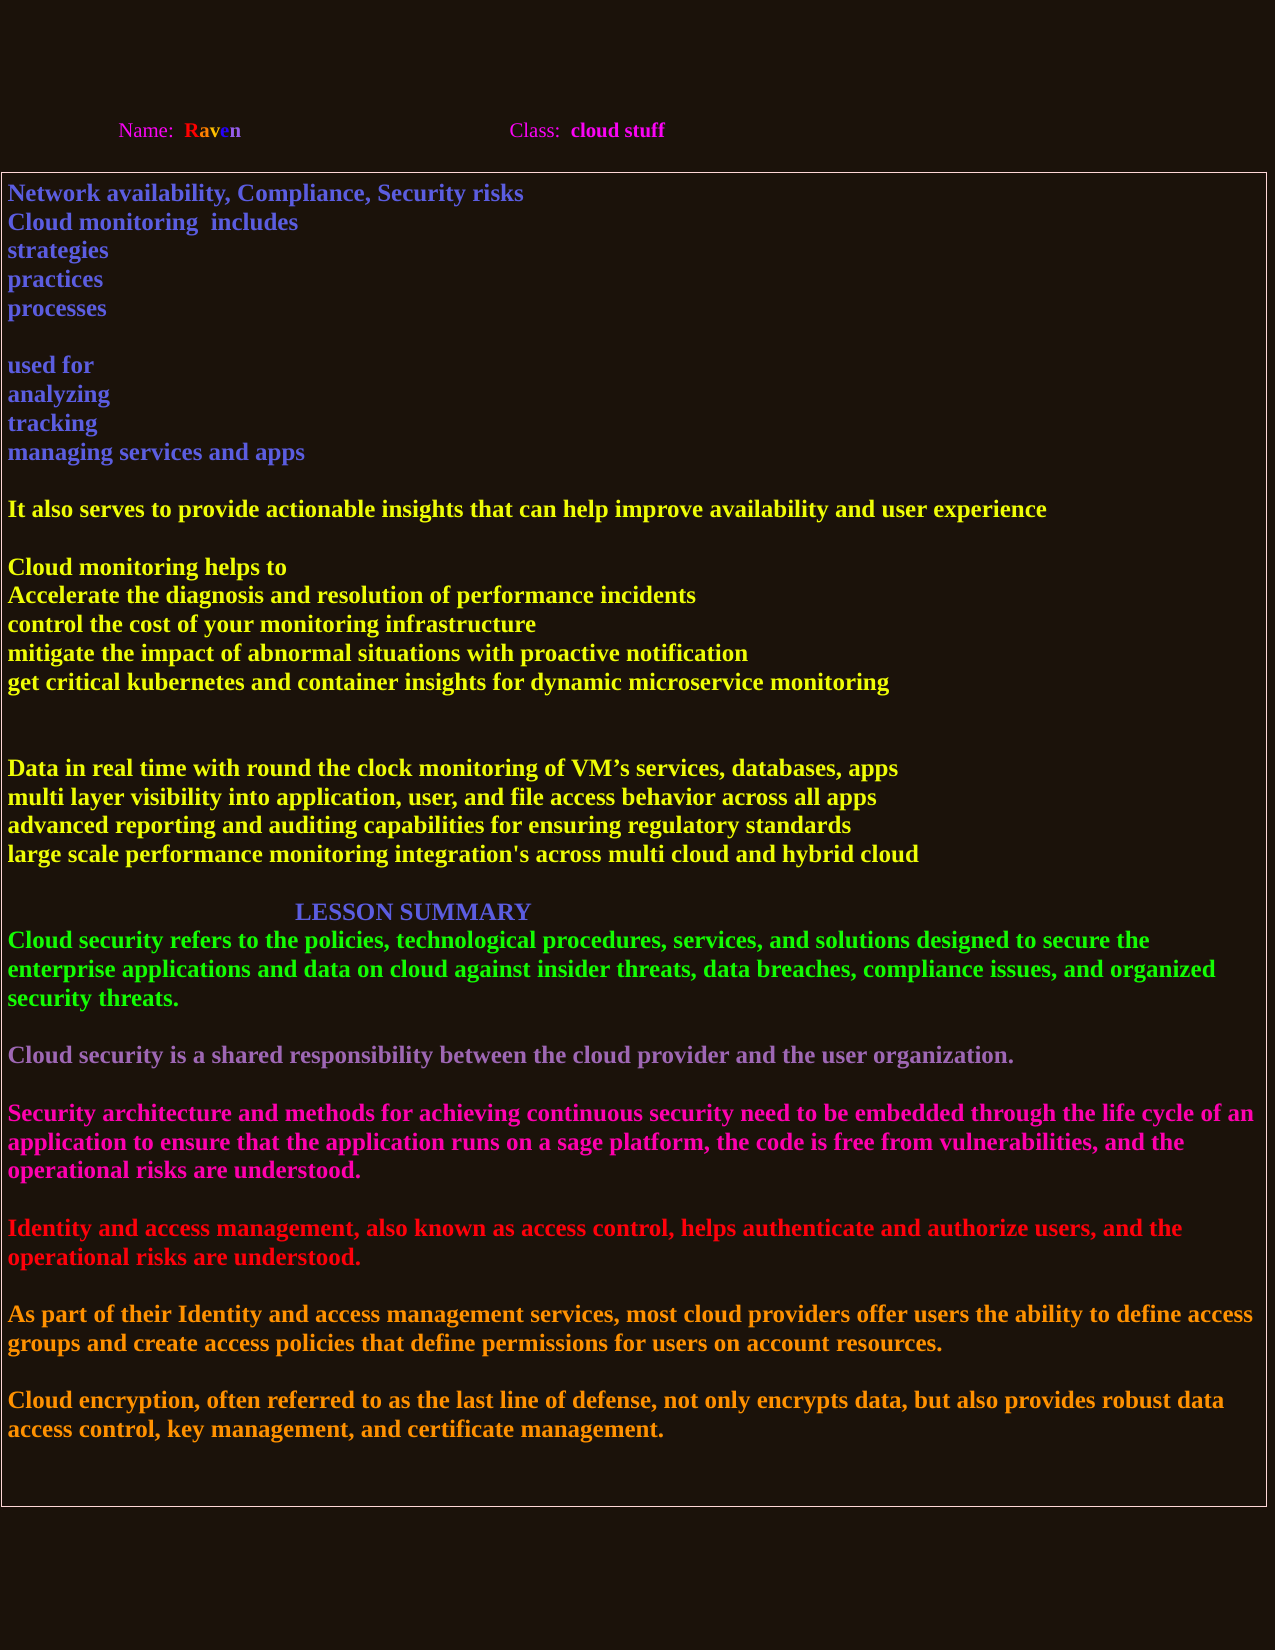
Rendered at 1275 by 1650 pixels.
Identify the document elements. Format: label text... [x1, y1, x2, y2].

table_cell Network availability, Compliance, Security risks Cloud monitoring includes strategies practices processes used for analyzing tracking managing services and apps It also serves to provide actionable insights that can help improve availability and user experience Cloud monitoring helps to Accelerate the diagnosis and resolution of performance incidents control the cost of your monitoring infrastructure mitigate the impact of abnormal situations with proactive notification get critical kubernetes and container insights for dynamic microservice monitoring Data in real time with round the clock monitoring of VM’s services, databases, apps multi layer visibility into application, user, and file access behavior across all apps advanced reporting and auditing capabilities for ensuring regulatory standards large scale performance monitoring integration's across multi cloud and hybrid cloud LESSON SUMMARY Cloud security refers to the policies, technological procedures, services, and solutions designed to secure the enterprise applications and data on cloud against insider threats, data breaches, compliance issues, and organized security threats. Cloud security is a shared responsibility between the cloud provider and the user organization. Security architecture and methods for achieving continuous security need to be embedded through the life cycle of an application to ensure that the application runs on a sage platform, the code is free from vulnerabilities, and the operational risks are understood. Identity and access management, also known as access control, helps authenticate and authorize users, and the operational risks are understood. As part of their Identity and access management services, most cloud providers offer users the ability to define access groups and create access policies that define permissions for users on account resources. Cloud encryption, often referred to as the last line of defense, not only encrypts data, but also provides robust data access control, key management, and certificate management. [2, 173, 1266, 1506]
